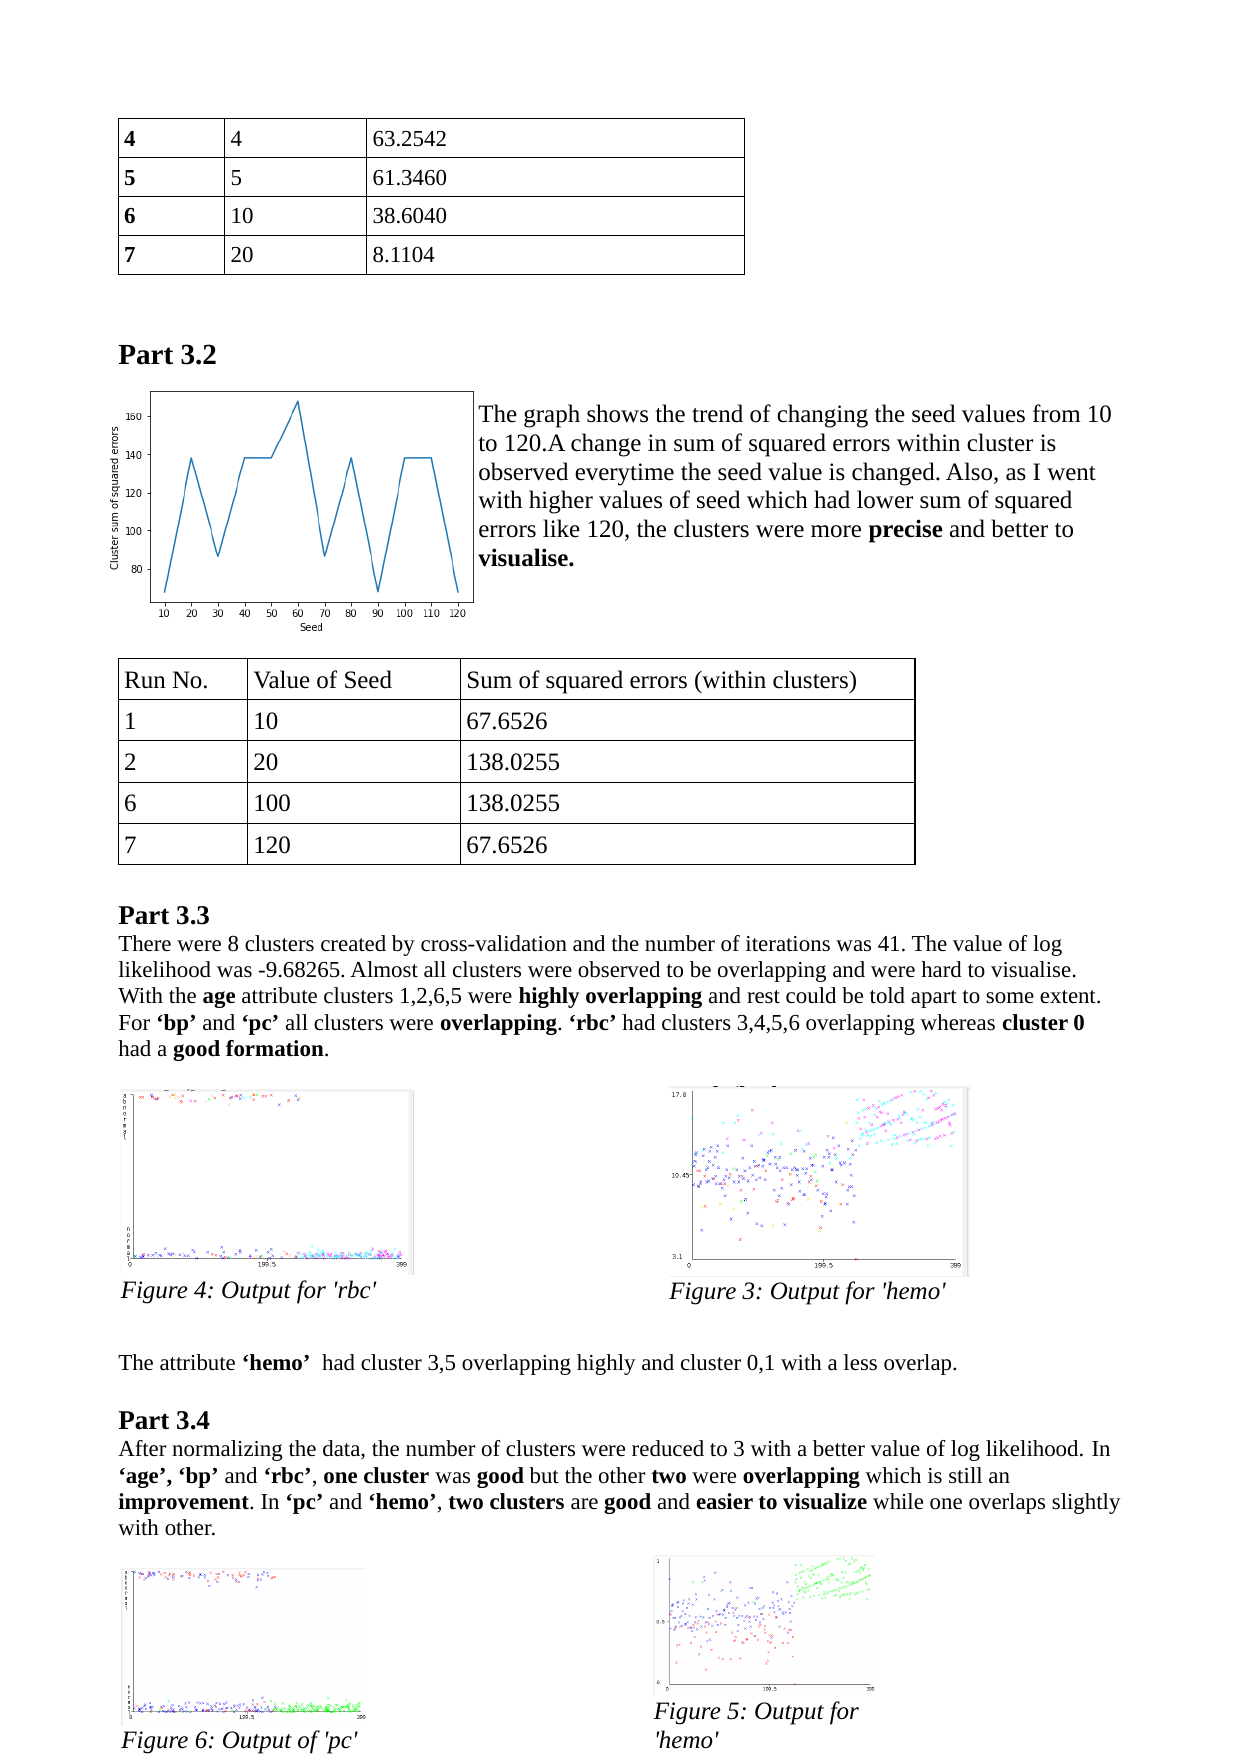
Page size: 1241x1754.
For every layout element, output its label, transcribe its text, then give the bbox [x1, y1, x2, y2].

text There were 8 clusters created by cross-validation and the number of iterations was 41. The value of log likelihood was -9.68265. Almost all clusters were observed to be overlapping and were hard to visualise. With the age attribute clusters 1,2,6,5 were highly overlapping and rest could be told apart to some extent. For ‘bp’ and ‘pc’ all clusters were overlapping. ‘rbc’ had clusters 3,4,5,6 overlapping whereas cluster 0 had a good formation. [118, 930, 1122, 1062]
table_cell 38.6040 [367, 197, 744, 235]
text After normalizing the data, the number of clusters were reduced to 3 with a better value of log likelihood. In ‘age’, ‘bp’ and ‘rbc’, one cluster was good but the other two were overlapping which is still an improvement. In ‘pc’ and ‘hemo’, two clusters are good and easier to visualize while one overlaps slightly with other. [118, 1435, 1122, 1541]
table_cell 2 [119, 741, 247, 782]
picture [669, 1086, 970, 1277]
table_cell 7 [119, 236, 224, 273]
table_cell 8.1104 [367, 236, 744, 273]
table_cell 5 [119, 158, 224, 196]
text Figure 5: Output of 'pc' [121, 1726, 366, 1754]
text The graph shows the trend of changing the seed values from 10 to 120.A change in sum of squared errors within cluster is observed everytime the seed value is changed. Also, as I went with higher values of seed which had lower sum of squared errors like 120, the clusters were more precise and better to visualise. [479, 399, 1122, 572]
text Part 3.3 [118, 899, 1122, 930]
table_cell 61.3460 [367, 158, 744, 196]
picture [121, 1568, 366, 1726]
table_cell 6 [119, 197, 224, 235]
table_cell 20 [248, 741, 460, 782]
table_cell 138.0255 [461, 783, 914, 823]
table_cell 4 [225, 119, 366, 157]
table_cell 138.0255 [461, 741, 914, 782]
table_header Value of Seed [248, 659, 460, 699]
picture [104, 386, 479, 638]
table_cell 67.6526 [461, 700, 914, 740]
picture [653, 1555, 875, 1697]
table_cell 120 [248, 824, 460, 864]
text The attribute ‘hemo’ had cluster 3,5 overlapping highly and cluster 0,1 with a less overlap. [118, 1349, 1122, 1376]
table_header Run No. [119, 659, 247, 699]
table_cell 63.2542 [367, 119, 744, 157]
table_cell 5 [225, 158, 366, 196]
text Figure 3: Output for 'hemo' [669, 1277, 970, 1305]
table_cell 10 [248, 700, 460, 740]
picture [120, 1089, 415, 1275]
table_cell 7 [119, 824, 247, 864]
table_cell 20 [225, 236, 366, 273]
table_cell 100 [248, 783, 460, 823]
text Part 3.4 [118, 1404, 1122, 1435]
table_cell 6 [119, 783, 247, 823]
table_cell 1 [119, 700, 247, 740]
table_header Sum of squared errors (within clusters) [461, 659, 914, 699]
text Figure 6: Output for 'hemo' [653, 1697, 874, 1754]
table_cell 67.6526 [461, 824, 914, 864]
table_cell 4 [119, 119, 224, 157]
text Figure 4: Output for 'rbc' [121, 1275, 414, 1304]
text Part 3.2 [118, 337, 1122, 370]
table_cell 10 [225, 197, 366, 235]
